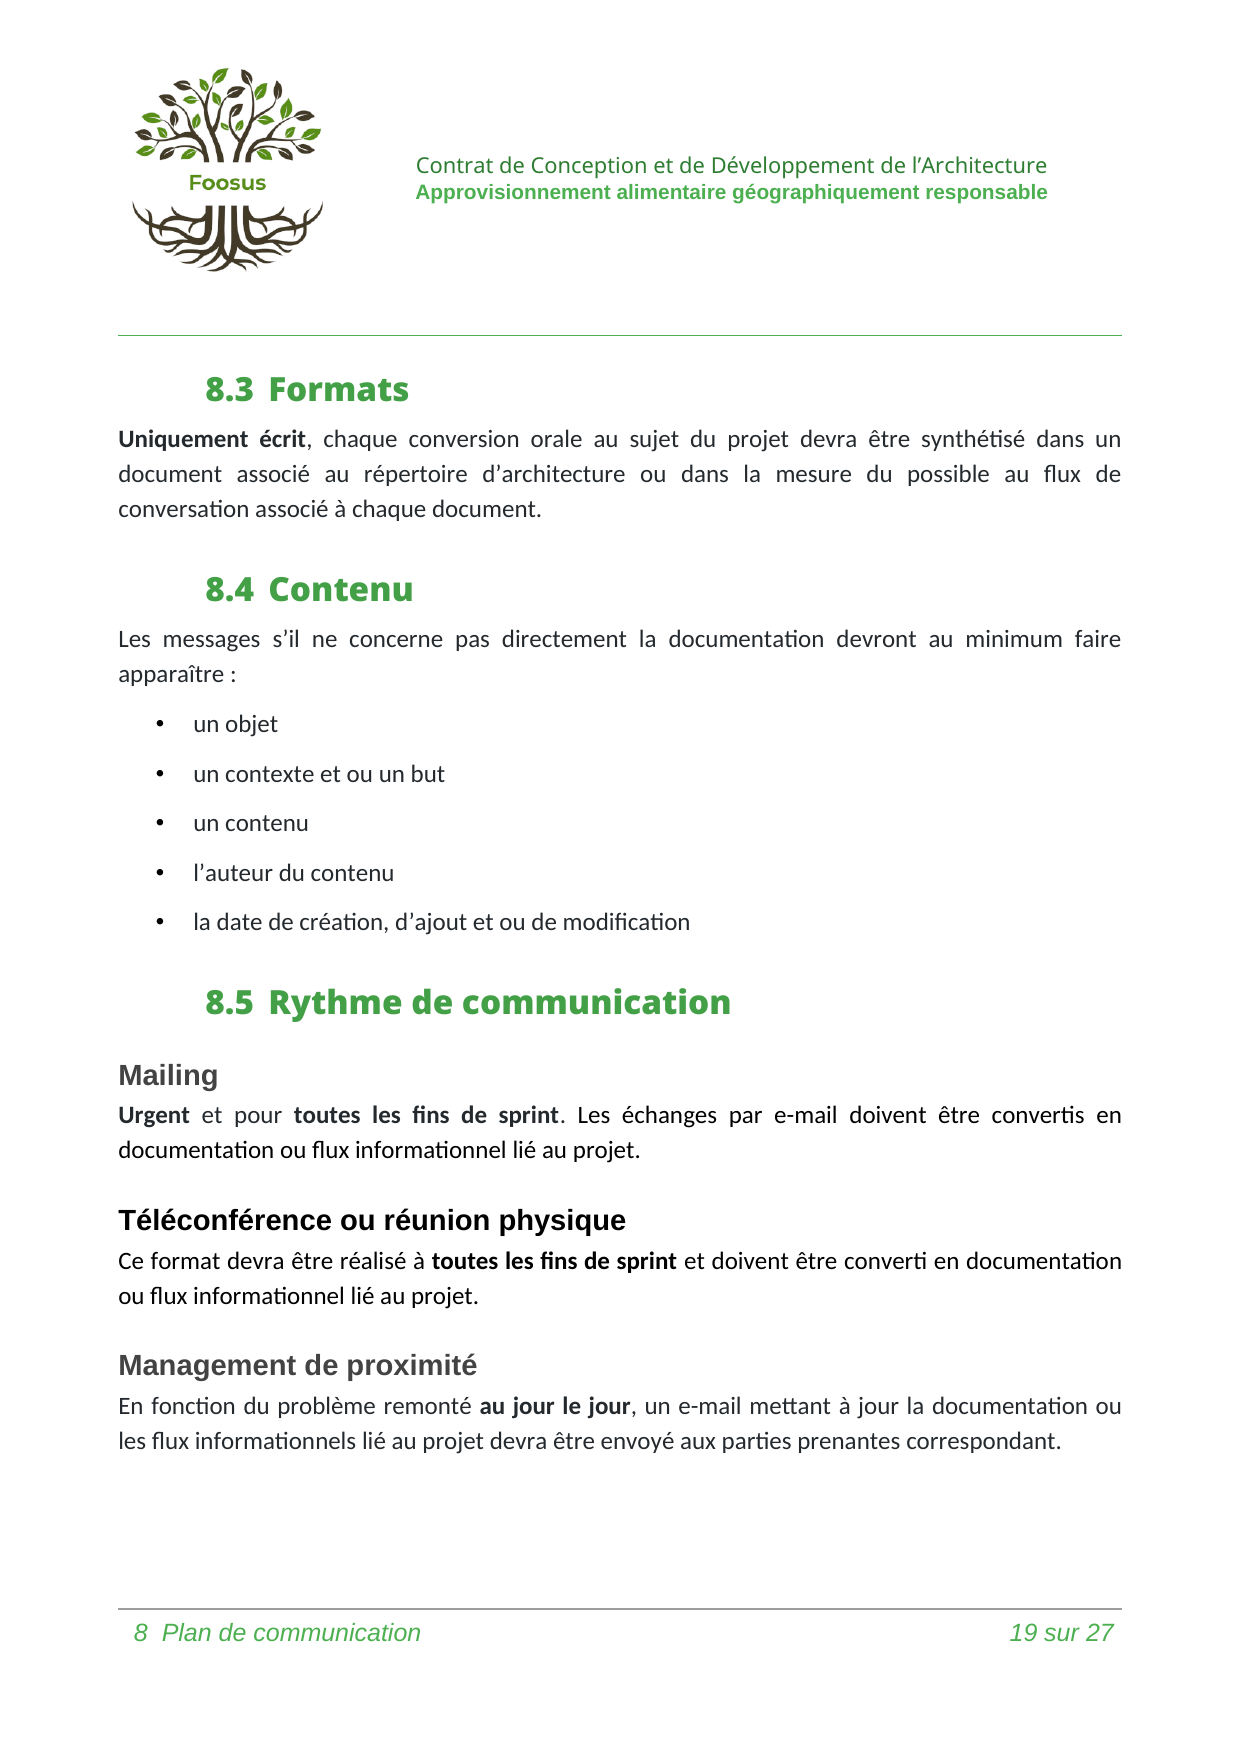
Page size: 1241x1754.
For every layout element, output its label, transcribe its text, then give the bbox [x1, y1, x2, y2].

subtitle Management de proximité [118, 1348, 1122, 1382]
list un objet [156, 708, 1122, 739]
list un contenu [156, 807, 1122, 838]
list l’auteur du contenu [156, 857, 1122, 887]
text Les messages s’il ne concerne pas directement la documentation devront au minimum faire apparaître : [118, 624, 1122, 689]
subtitle Mailing [118, 1058, 1122, 1091]
text En fonction du problème remonté au jour le jour, un e-mail mettant à jour la documentation ou les flux informationnels lié au projet devra être envoyé aux parties prenantes correspondant. [118, 1390, 1122, 1456]
list la date de création, d’ajout et ou de modification [156, 907, 1122, 937]
subtitle Téléconférence ou réunion physique [118, 1203, 1122, 1237]
text Urgent et pour toutes les fins de sprint. Les échanges par e-mail doivent être convertis en documentation ou flux informationnel lié au projet. [118, 1100, 1122, 1165]
subtitle Contenu [197, 566, 1122, 611]
picture [121, 62, 334, 278]
subtitle Rythme de communication [197, 979, 1122, 1024]
subtitle Formats [197, 365, 1122, 411]
list un contexte et ou un but [156, 758, 1122, 788]
text Uniquement écrit, chaque conversion orale au sujet du projet devra être synthétisé dans un document associé au répertoire d’architecture ou dans la mesure du possible au flux de conversation associé à chaque document. [118, 423, 1122, 524]
text Ce format devra être réalisé à toutes les fins de sprint et doivent être converti en documentation ou flux informationnel lié au projet. [118, 1245, 1122, 1310]
